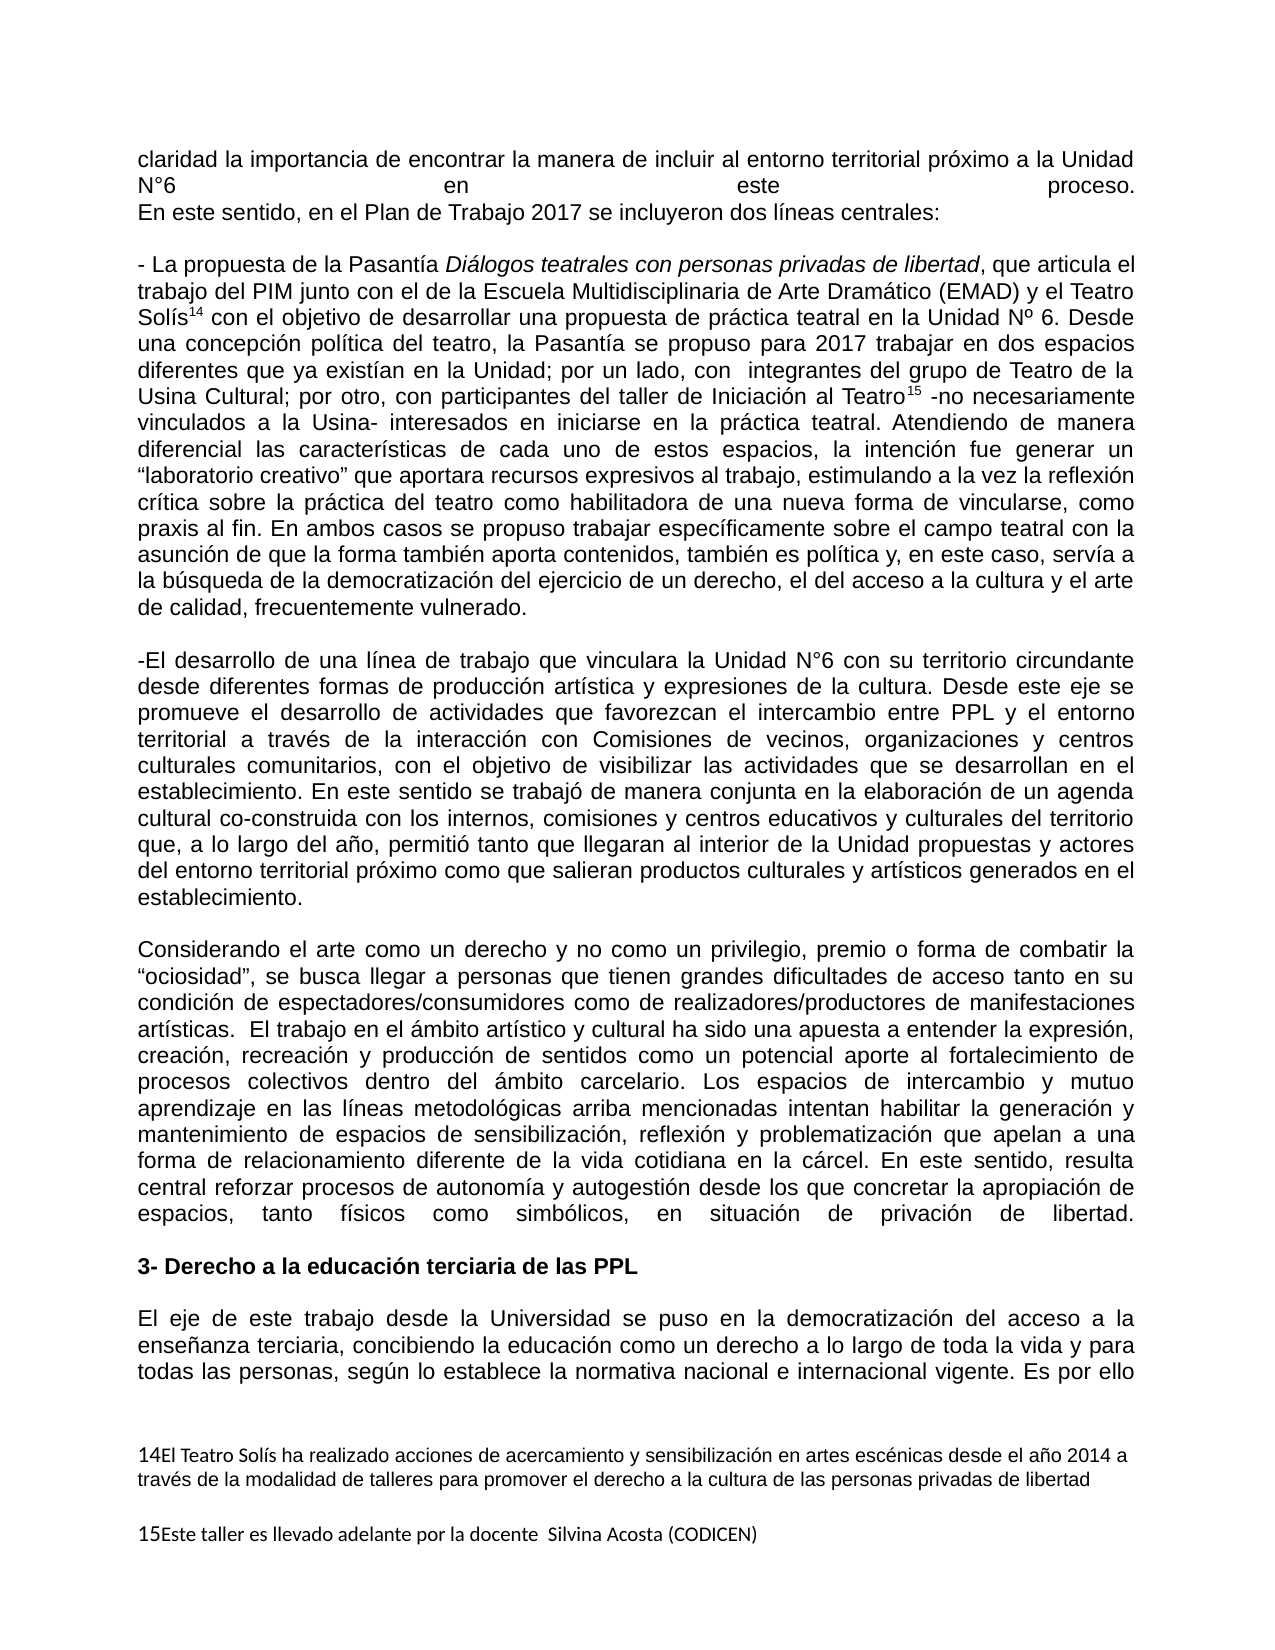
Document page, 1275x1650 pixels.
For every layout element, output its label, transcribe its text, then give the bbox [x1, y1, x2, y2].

text Este taller es llevado adelante por la docente Silvina Acosta (CODICEN) [137, 1519, 1135, 1547]
text - La propuesta de la Pasantía Diálogos teatrales con personas privadas de libertad, que articula el trabajo del PIM junto con el de la Escuela Multidisciplinaria de Arte Dramático (EMAD) y el Teatro Solís con el objetivo de desarrollar una propuesta de práctica teatral en la Unidad Nº 6. Desde una concepción política del teatro, la Pasantía se propuso para 2017 trabajar en dos espacios diferentes que ya existían en la Unidad; por un lado, con integrantes del grupo de Teatro de la Usina Cultural; por otro, con participantes del taller de Iniciación al Teatro -no necesariamente vinculados a la Usina- interesados en iniciarse en la práctica teatral. Atendiendo de manera diferencial las características de cada uno de estos espacios, la intención fue generar un “laboratorio creativo” que aportara recursos expresivos al trabajo, estimulando a la vez la reflexión crítica sobre la práctica del teatro como habilitadora de una nueva forma de vincularse, como praxis al fin. En ambos casos se propuso trabajar específicamente sobre el campo teatral con la asunción de que la forma también aporta contenidos, también es política y, en este caso, servía a la búsqueda de la democratización del ejercicio de un derecho, el del acceso a la cultura y el arte de calidad, frecuentemente vulnerado. [137, 251, 1135, 620]
text -El desarrollo de una línea de trabajo que vinculara la Unidad N°6 con su territorio circundante desde diferentes formas de producción artística y expresiones de la cultura. Desde este eje se promueve el desarrollo de actividades que favorezcan el intercambio entre PPL y el entorno territorial a través de la interacción con Comisiones de vecinos, organizaciones y centros culturales comunitarios, con el objetivo de visibilizar las actividades que se desarrollan en el establecimiento. En este sentido se trabajó de manera conjunta en la elaboración de un agenda cultural co-construida con los internos, comisiones y centros educativos y culturales del territorio que, a lo largo del año, permitió tanto que llegaran al interior de la Unidad propuestas y actores del entorno territorial próximo como que salieran productos culturales y artísticos generados en el establecimiento. [137, 647, 1135, 936]
text El Teatro Solís ha realizado acciones de acercamiento y sensibilización en artes escénicas desde el año 2014 a través de la modalidad de talleres para promover el derecho a la cultura de las personas privadas de libertad [137, 1440, 1135, 1491]
text Considerando el arte como un derecho y no como un privilegio, premio o forma de combatir la “ociosidad”, se busca llegar a personas que tienen grandes dificultades de acceso tanto en su condición de espectadores/consumidores como de realizadores/productores de manifestaciones artísticas. El trabajo en el ámbito artístico y cultural ha sido una apuesta a entender la expresión, creación, recreación y producción de sentidos como un potencial aporte al fortalecimiento de procesos colectivos dentro del ámbito carcelario. Los espacios de intercambio y mutuo aprendizaje en las líneas metodológicas arriba mencionadas intentan habilitar la generación y mantenimiento de espacios de sensibilización, reflexión y problematización que apelan a una forma de relacionamiento diferente de la vida cotidiana en la cárcel. En este sentido, resulta central reforzar procesos de autonomía y autogestión desde los que concretar la apropiación de espacios, tanto físicos como simbólicos, en situación de privación de libertad. 3- Derecho a la educación terciaria de las PPL [137, 936, 1135, 1279]
text claridad la importancia de encontrar la manera de incluir al entorno territorial próximo a la Unidad N°6 en este proceso. En este sentido, en el Plan de Trabajo 2017 se incluyeron dos líneas centrales: [137, 146, 1135, 225]
text El eje de este trabajo desde la Universidad se puso en la democratización del acceso a la enseñanza terciaria, concibiendo la educación como un derecho a lo largo de toda la vida y para todas las personas, según lo establece la normativa nacional e internacional vigente. Es por ello [137, 1305, 1135, 1384]
